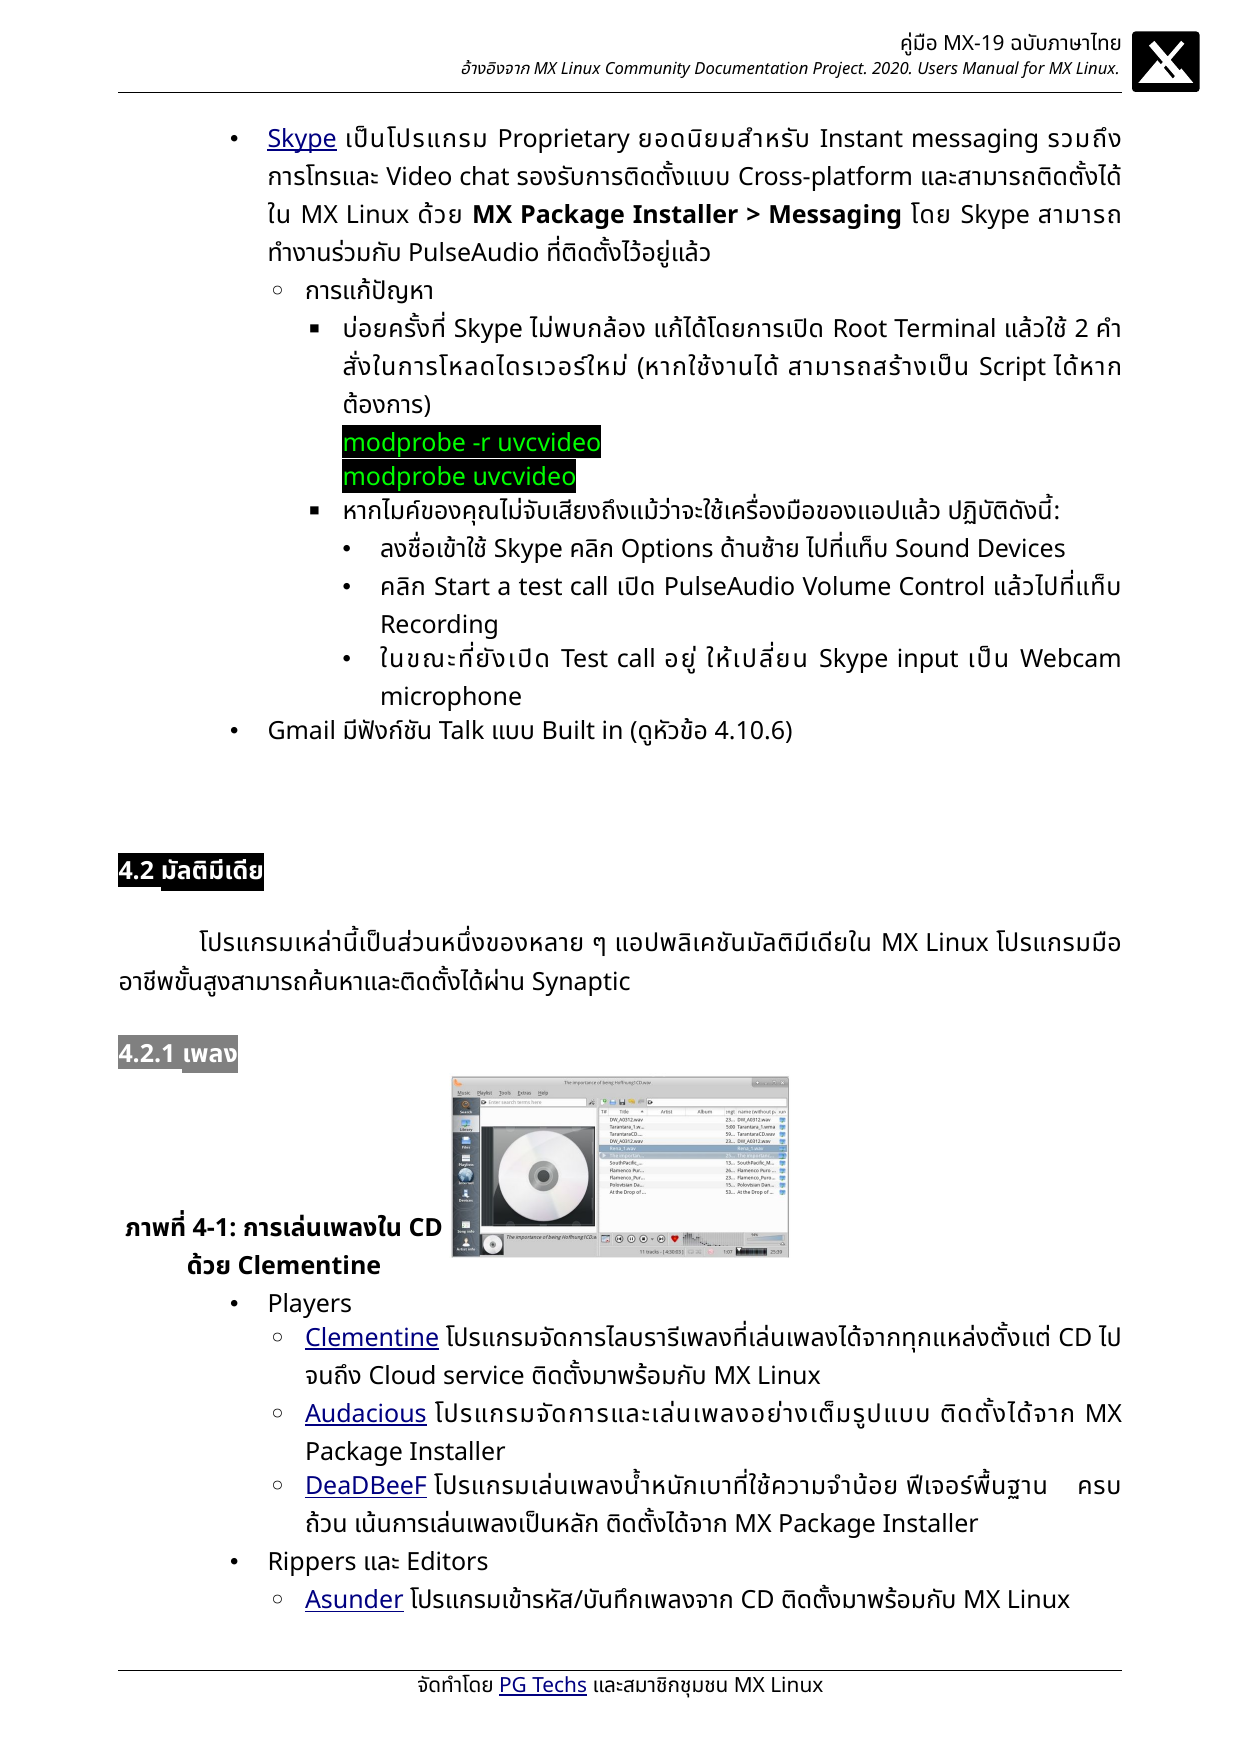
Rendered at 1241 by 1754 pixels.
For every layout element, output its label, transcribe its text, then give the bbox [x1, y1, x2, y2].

list DeaDBeeF โปรแกรมเล่นเพลงน้ำหนักเบาที่ใช้ความจำน้อย ฟีเจอร์พื้นฐาน ครบถ้วน เน้นการเล่นเพลงเป็นหลัก ติดตั้งได้จาก MX Package Installer [267, 1468, 1122, 1544]
list ในขณะที่ยังเปิด Test call อยู่ ให้เปลี่ยน Skype input เป็น Webcam microphone [342, 641, 1122, 713]
list modprobe -r uvcvideo [305, 424, 1122, 458]
list Players [230, 1286, 1122, 1319]
text โปรแกรมเหล่านี้เป็นส่วนหนึ่งของหลาย ๆ แอปพลิเคชันมัลติมีเดียใน MX Linux โปรแกรมมืออาชีพขั้นสูงสามารถค้นหาและติดตั้งได้ผ่าน Synaptic [118, 925, 1122, 1001]
list หากไมค์ของคุณไม่จับเสียงถึงแม้ว่าจะใช้เครื่องมือของแอปแล้ว ปฏิบัติดังนี้: [305, 493, 1122, 531]
list คลิก Start a test call เปิด PulseAudio Volume Control แล้วไปที่แท็บ Recording [342, 569, 1122, 641]
list Rippers และ Editors [230, 1544, 1122, 1582]
text ภาพที่ 4-1: การเล่นเพลงใน CD ด้วย Clementine [118, 1209, 1122, 1286]
picture [449, 1073, 791, 1260]
list บ่อยครั้งที่ Skype ไม่พบกล้อง แก้ได้โดยการเปิด Root Terminal แล้วใช้ 2 คำสั่งในการโหลดไดรเวอร์ใหม่ (หากใช้งานได้ สามารถสร้างเป็น Script ได้หากต้องการ) [305, 310, 1122, 424]
list Skype เป็นโปรแกรม Proprietary ยอดนิยมสำหรับ Instant messaging รวมถึง การโทรและ Video chat รองรับการติดตั้งแบบ Cross-platform และสามารถติดตั้งได้ใน MX Linux ด้วย MX Package Installer > Messaging โดย Skype สามารถทำงานร่วมกับ PulseAudio ที่ติดตั้งไว้อยู่แล้ว [230, 121, 1122, 273]
list การแก้ปัญหา [267, 273, 1122, 310]
list Clementine โปรแกรมจัดการไลบรารีเพลงที่เล่นเพลงได้จากทุกแหล่งตั้งแต่ CD ไปจนถึง Cloud service ติดตั้งมาพร้อมกับ MX Linux [267, 1319, 1122, 1396]
list ลงชื่อเข้าใช้ Skype คลิก Options ด้านซ้าย ไปที่แท็บ Sound Devices [342, 531, 1122, 569]
list Audacious โปรแกรมจัดการและเล่นเพลงอย่างเต็มรูปแบบ ติดตั้งได้จาก MX Package Installer [267, 1396, 1122, 1468]
list Gmail มีฟังก์ชัน Talk แบบ Built in (ดูหัวข้อ 4.10.6) [230, 713, 1122, 751]
list Asunder โปรแกรมเข้ารหัส/บันทึกเพลงจาก CD ติดตั้งมาพร้อมกับ MX Linux [267, 1582, 1122, 1620]
text 4.2 มัลติมีเดีย [118, 853, 1122, 891]
list modprobe uvcvideo [305, 458, 1122, 493]
text 4.2.1 เพลง [118, 1035, 1122, 1073]
